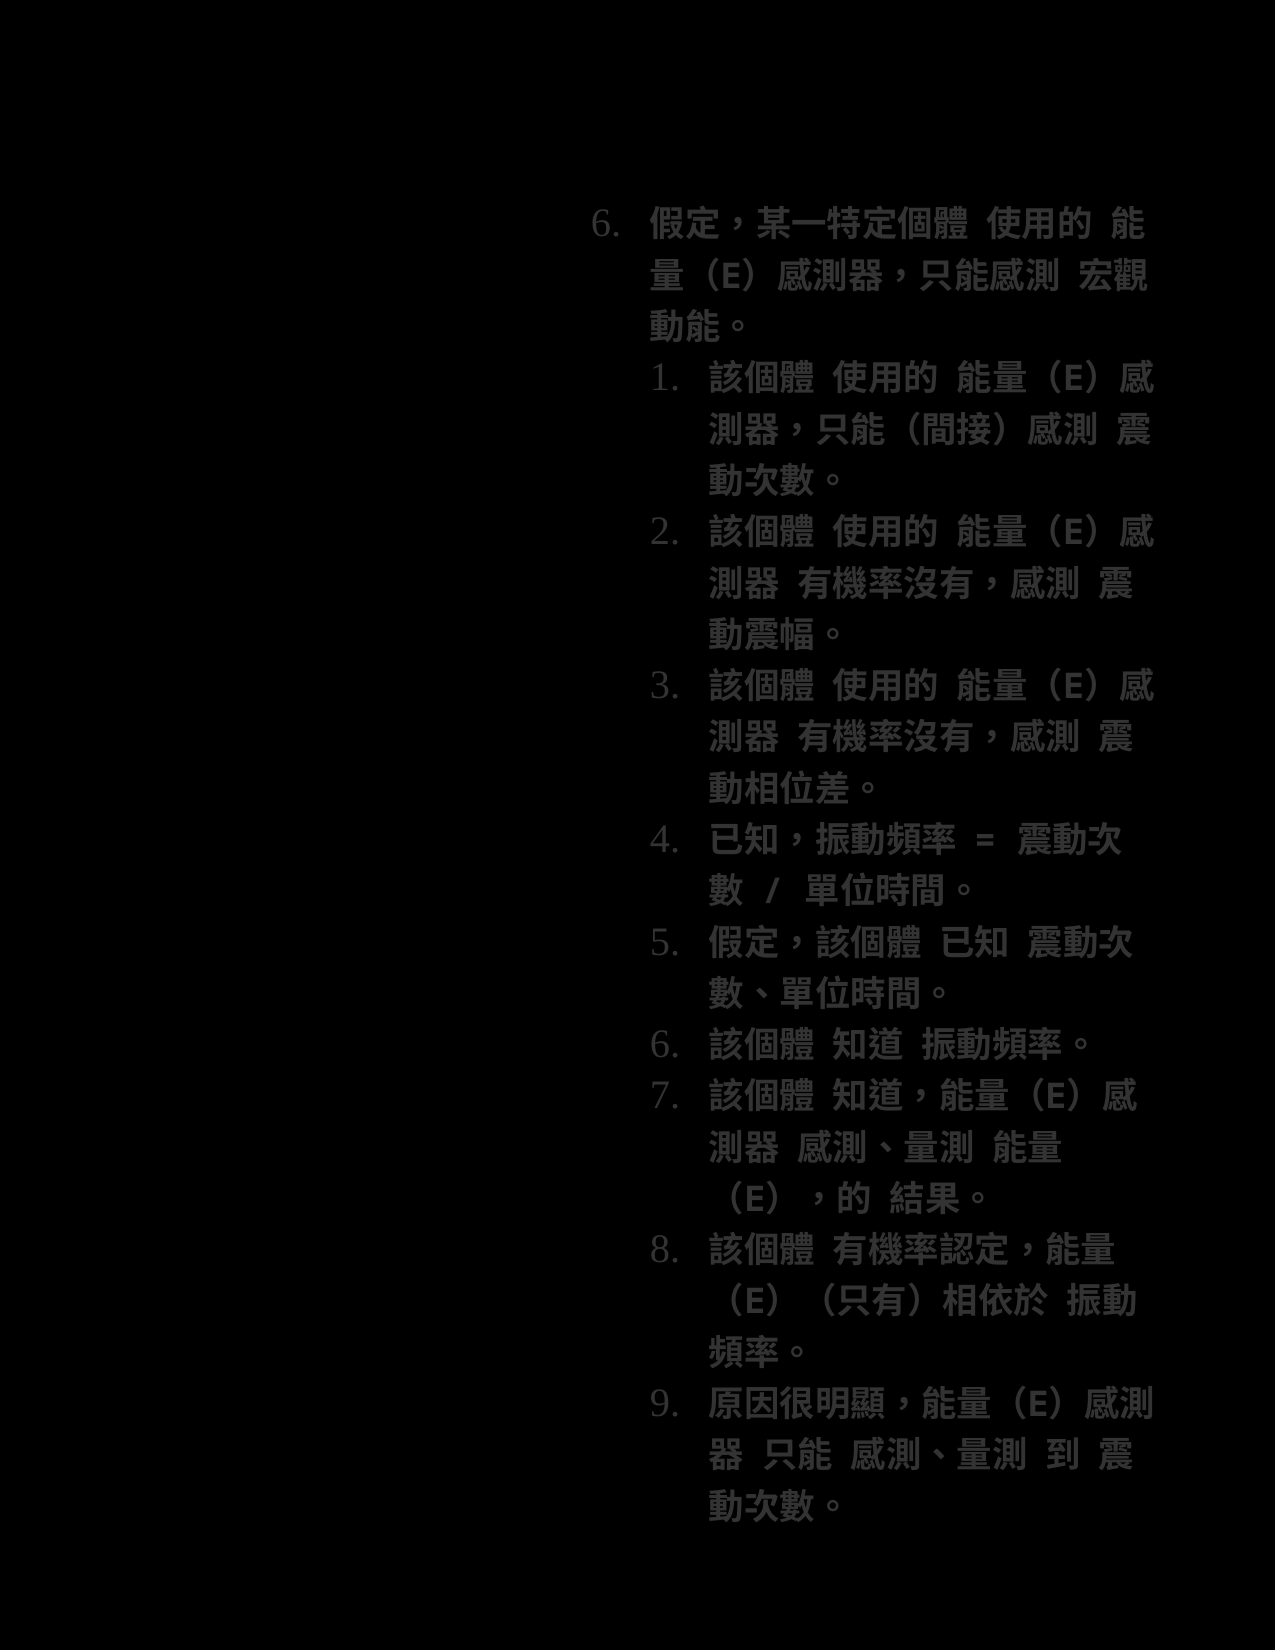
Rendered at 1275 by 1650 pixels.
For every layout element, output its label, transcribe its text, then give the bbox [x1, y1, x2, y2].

list 該個體 使用的 能量（E）感測器，只能（間接）感測 震動次數。 [649, 350, 1157, 503]
list 已知，振動頻率 = 震動次數 / 單位時間。 [649, 811, 1157, 914]
list 該個體 使用的 能量（E）感測器 有機率沒有，感測 震動震幅。 [649, 503, 1157, 657]
list 該個體 知道 振動頻率。 [649, 1016, 1157, 1068]
list 原因很明顯，能量（E）感測器 只能 感測、量測 到 震動次數。 [649, 1376, 1157, 1529]
list 該個體 知道，能量（E）感測器 感測、量測 能量（E），的 結果。 [649, 1068, 1157, 1222]
list 假定，該個體 已知 震動次數、單位時間。 [649, 914, 1157, 1016]
list 該個體 使用的 能量（E）感測器 有機率沒有，感測 震動相位差。 [649, 657, 1157, 811]
list 該個體 有機率認定，能量（E）（只有）相依於 振動頻率。 [649, 1222, 1157, 1376]
list 假定，某一特定個體 使用的 能量（E）感測器，只能感測 宏觀動能。 [591, 196, 1157, 350]
